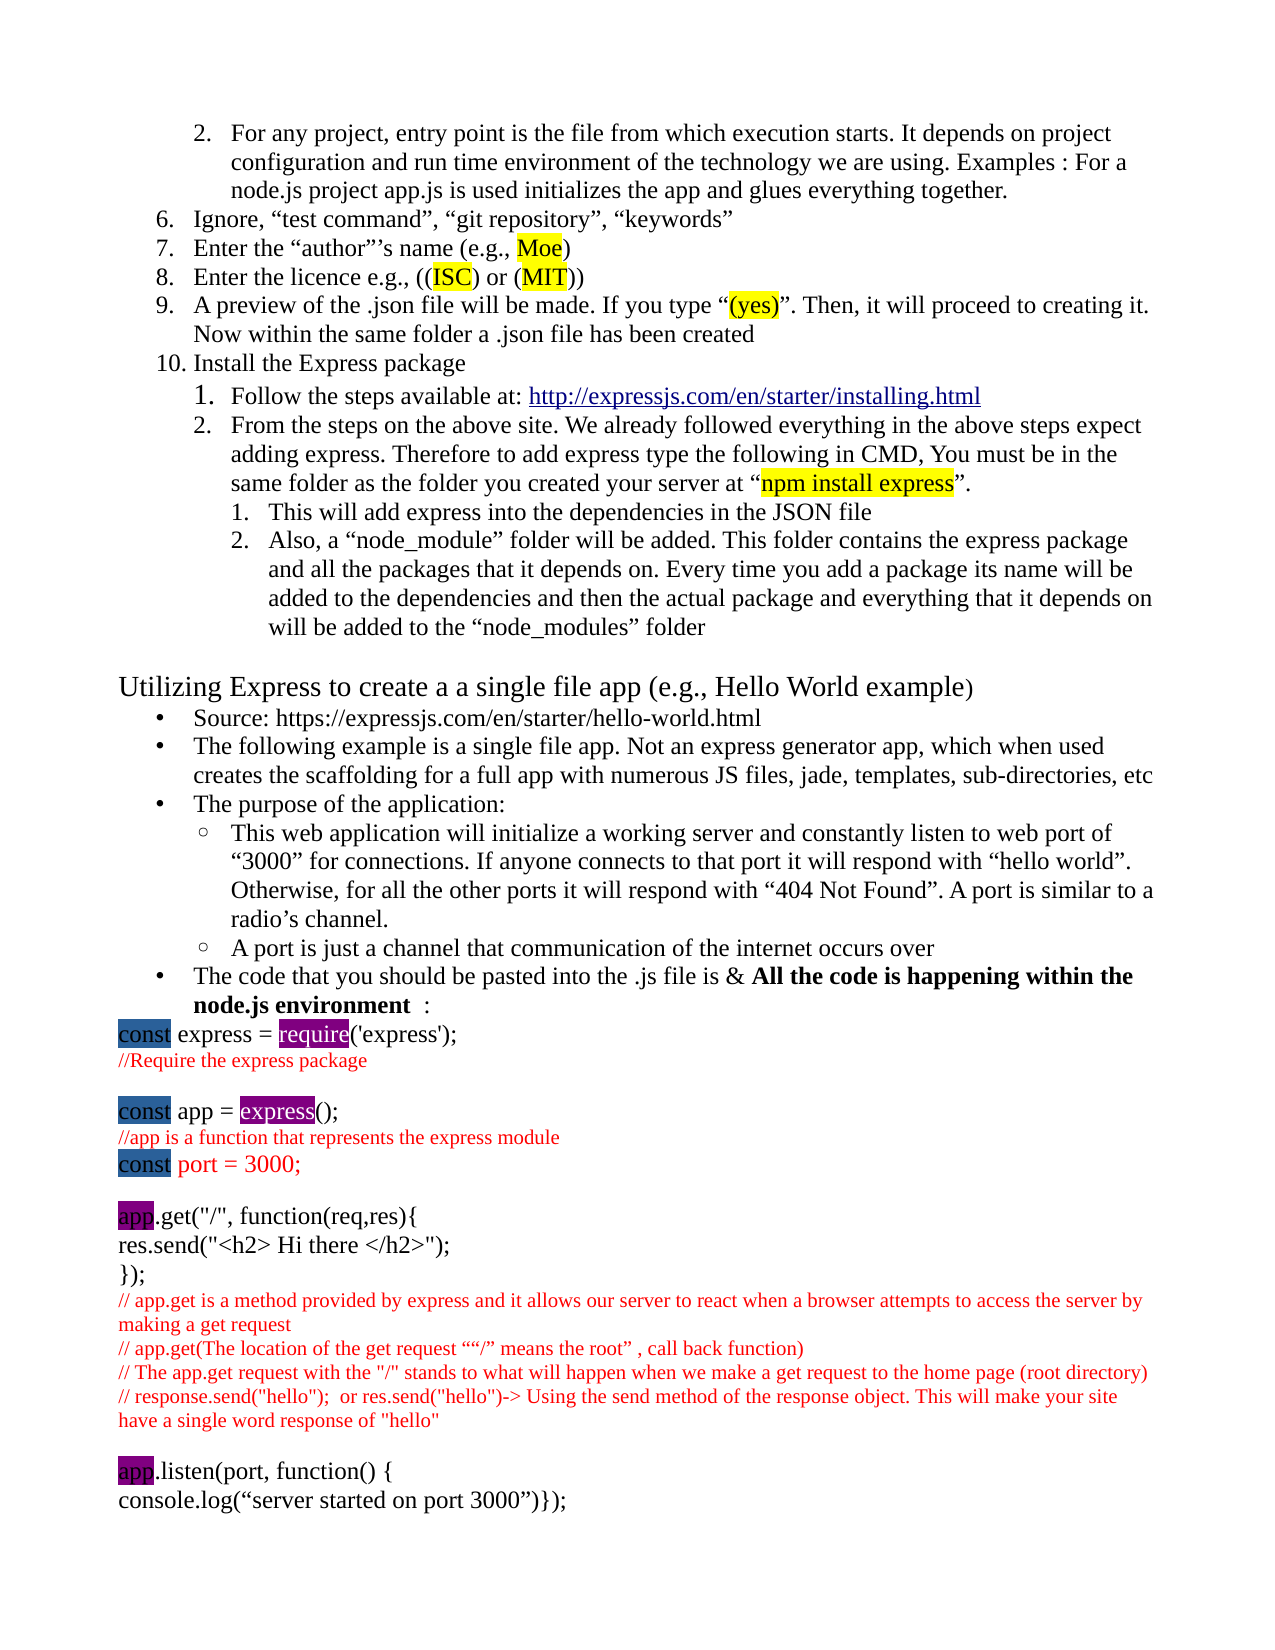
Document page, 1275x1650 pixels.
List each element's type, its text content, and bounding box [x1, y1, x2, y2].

text res.send("<h2> Hi there </h2>"); [118, 1230, 1157, 1259]
list Install the Express package [156, 348, 1157, 377]
list From the steps on the above site. We already followed everything in the above steps expect adding express. Therefore to add express type the following in CMD, You must be in the same folder as the folder you created your server at “npm install express”. [193, 410, 1157, 497]
list Follow the steps available at: http://expressjs.com/en/starter/installing.html [193, 377, 1157, 410]
text // The app.get request with the "/" stands to what will happen when we make a get request to the home page (root directory) [118, 1360, 1157, 1384]
text // app.get(The location of the get request ““/” means the root” , call back function) [118, 1336, 1157, 1360]
list Enter the “author”’s name (e.g., Moe) [156, 233, 1157, 262]
list This will add express into the dependencies in the JSON file [231, 497, 1157, 525]
list The following example is a single file app. Not an express generator app, which when used creates the scaffolding for a full app with numerous JS files, jade, templates, sub-directories, etc [156, 731, 1157, 789]
list Enter the licence e.g., ((ISC) or (MIT)) [156, 262, 1157, 291]
text Utilizing Express to create a a single file app (e.g., Hello World example) [118, 669, 1157, 703]
text const app = express(); [118, 1096, 1157, 1124]
text }); [118, 1259, 1157, 1288]
text //app is a function that represents the express module [118, 1124, 1157, 1149]
list For any project, entry point is the file from which execution starts. It depends on project configuration and run time environment of the technology we are using. Examples : For a node.js project app.js is used initializes the app and glues everything together. [193, 118, 1157, 204]
list Source: https://expressjs.com/en/starter/hello-world.html [156, 703, 1157, 731]
list A preview of the .json file will be made. If you type “(yes)”. Then, it will proceed to creating it. Now within the same folder a .json file has been created [156, 291, 1157, 348]
list This web application will initialize a working server and constantly listen to web port of “3000” for connections. If anyone connects to that port it will respond with “hello world”. Otherwise, for all the other ports it will respond with “404 Not Found”. A port is similar to a radio’s channel. [193, 818, 1157, 933]
text // app.get is a method provided by express and it allows our server to react when a browser attempts to access the server by making a get request [118, 1288, 1157, 1336]
text const port = 3000; [118, 1149, 1157, 1177]
text console.log(“server started on port 3000”)}); [118, 1485, 1157, 1514]
list Also, a “node_module” folder will be added. This folder contains the express package and all the packages that it depends on. Every time you add a package its name will be added to the dependencies and then the actual package and everything that it depends on will be added to the “node_modules” folder [231, 525, 1157, 640]
text app.get("/", function(req,res){ [118, 1201, 1157, 1230]
list The purpose of the application: [156, 789, 1157, 818]
list A port is just a channel that communication of the internet occurs over [193, 933, 1157, 961]
list The code that you should be pasted into the .js file is & All the code is happening within the node.js environment : [156, 961, 1157, 1019]
text const express = require('express'); [118, 1019, 1157, 1048]
text // response.send("hello"); or res.send("hello")-> Using the send method of the response object. This will make your site have a single word response of "hello" [118, 1384, 1157, 1432]
list Ignore, “test command”, “git repository”, “keywords” [156, 204, 1157, 233]
text //Require the express package [118, 1048, 1157, 1072]
text app.listen(port, function() { [118, 1456, 1157, 1485]
